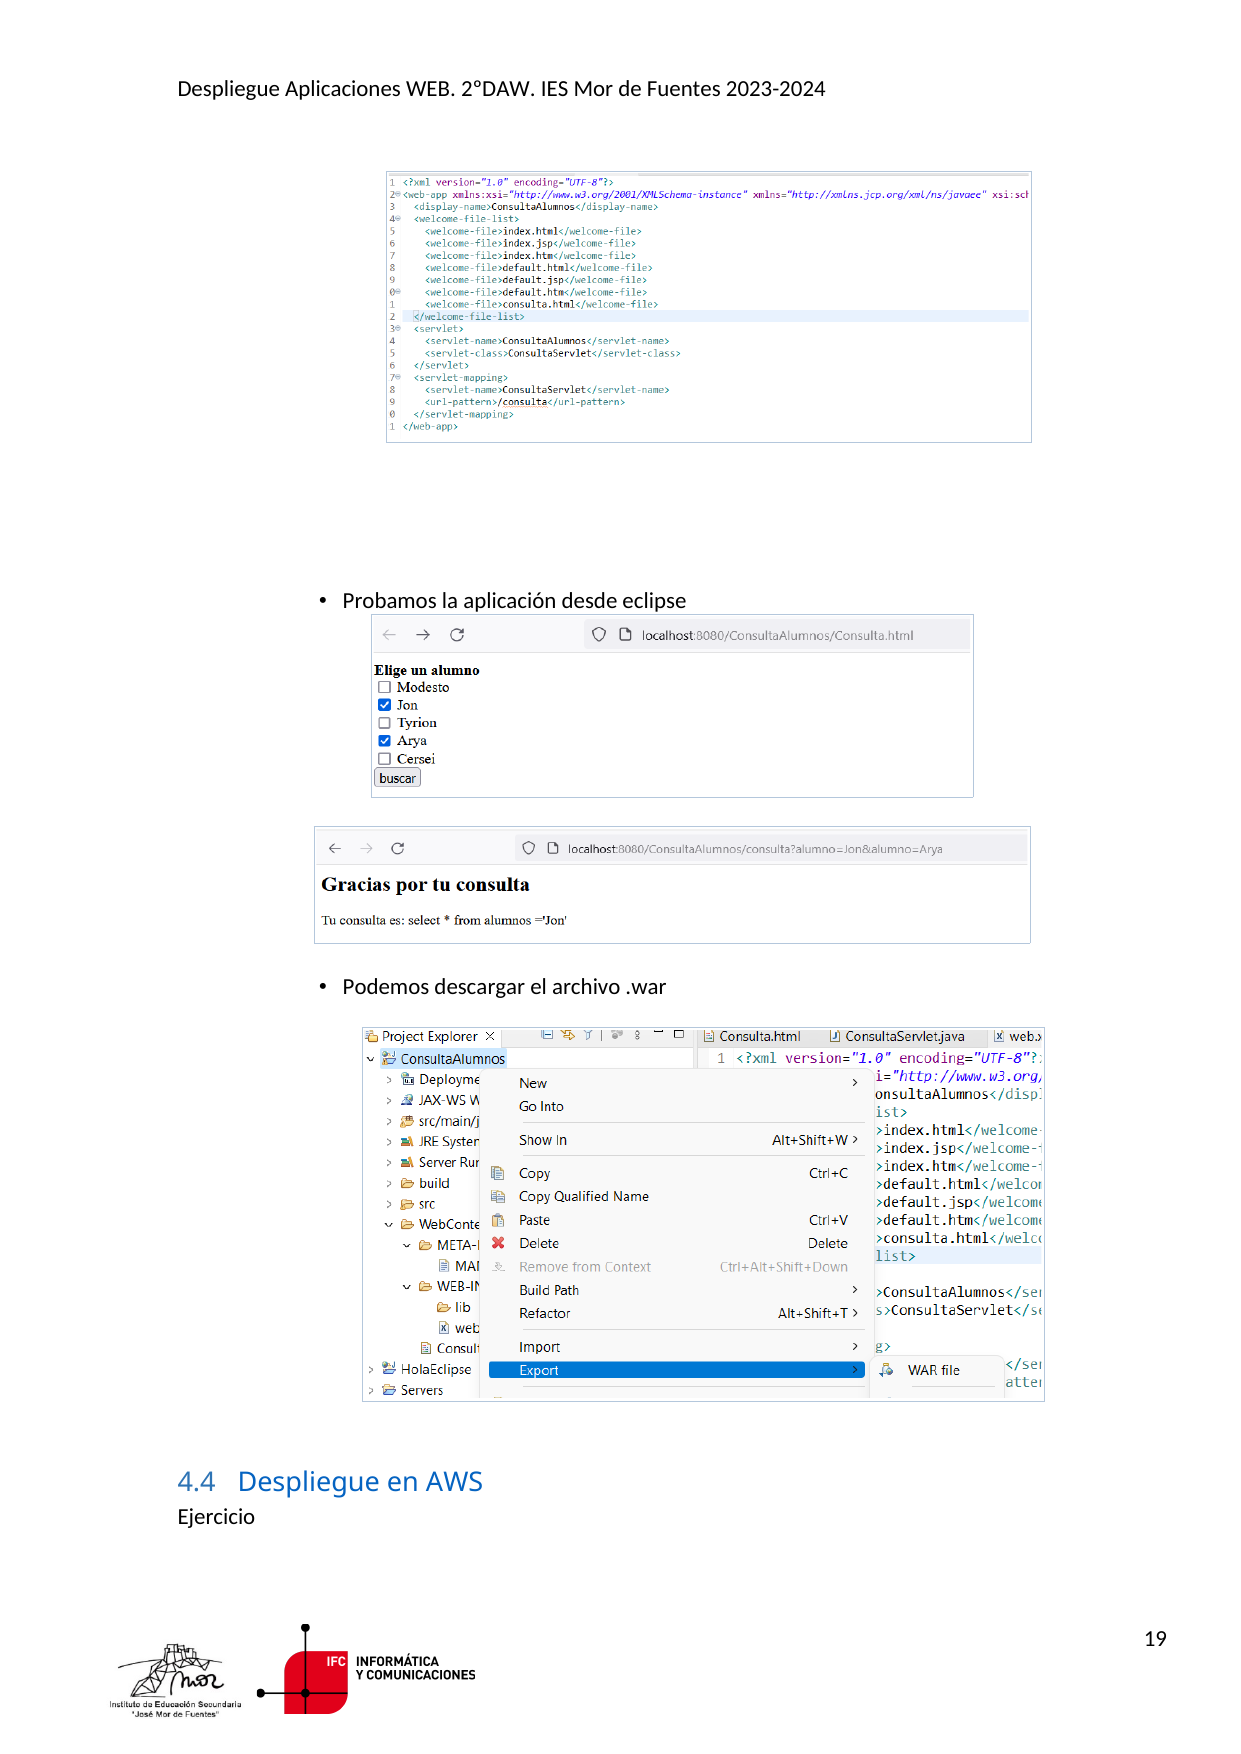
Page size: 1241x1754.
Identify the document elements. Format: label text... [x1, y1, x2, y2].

list Probamos la aplicación desde eclipse [319, 586, 1167, 614]
picture [316, 829, 1028, 941]
picture [388, 173, 1029, 439]
subtitle Despliegue en AWS [177, 1463, 1167, 1499]
text Ejercicio [177, 1502, 1167, 1531]
picture [364, 1030, 1042, 1398]
picture [256, 1624, 475, 1714]
list Podemos descargar el archivo .war [319, 972, 1167, 1000]
picture [100, 1631, 249, 1736]
picture [373, 616, 971, 795]
